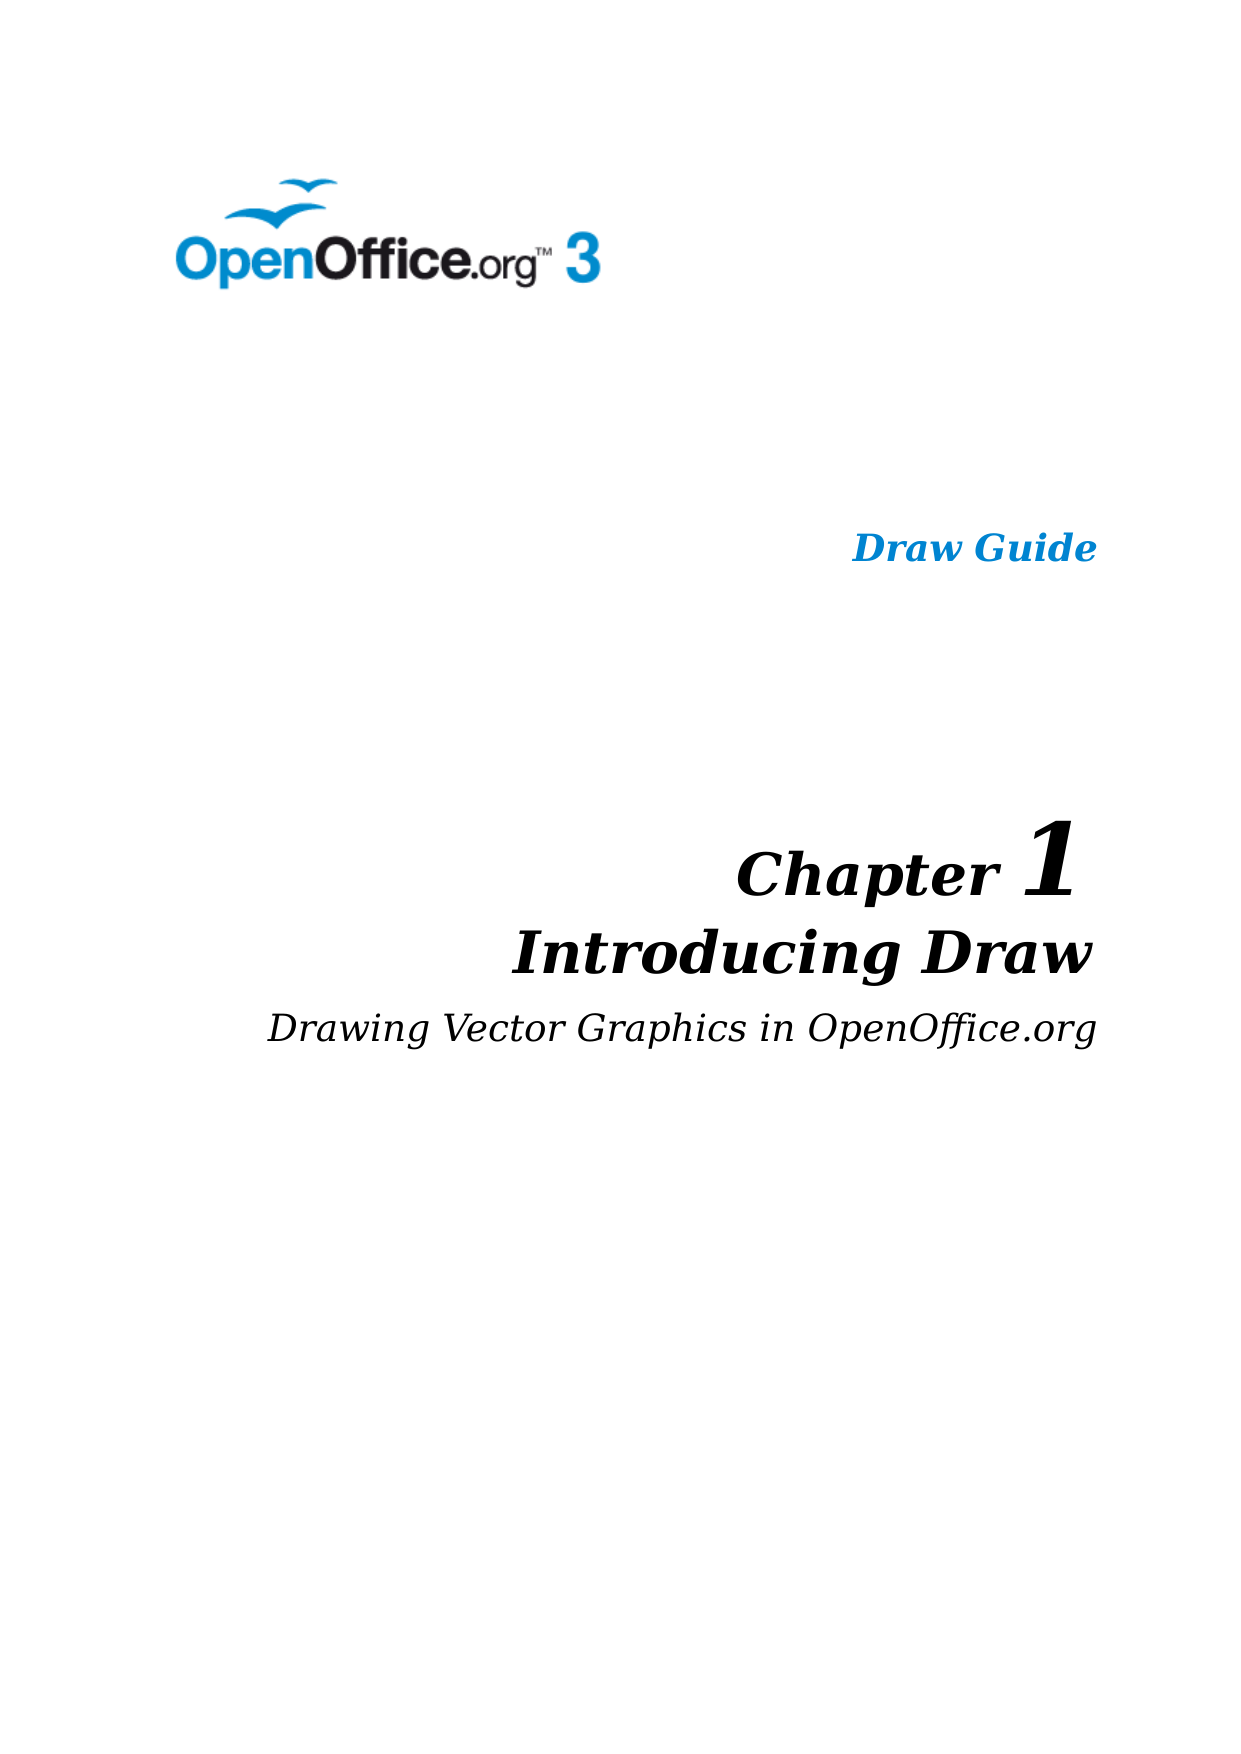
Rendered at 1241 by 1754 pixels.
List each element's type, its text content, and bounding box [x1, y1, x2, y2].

subtitle Chapter 1 Introducing Draw [188, 801, 1098, 987]
subtitle Drawing Vector Graphics in OpenOffice.org [188, 1007, 1098, 1050]
picture [152, 153, 622, 313]
text Draw Guide [188, 526, 1098, 570]
